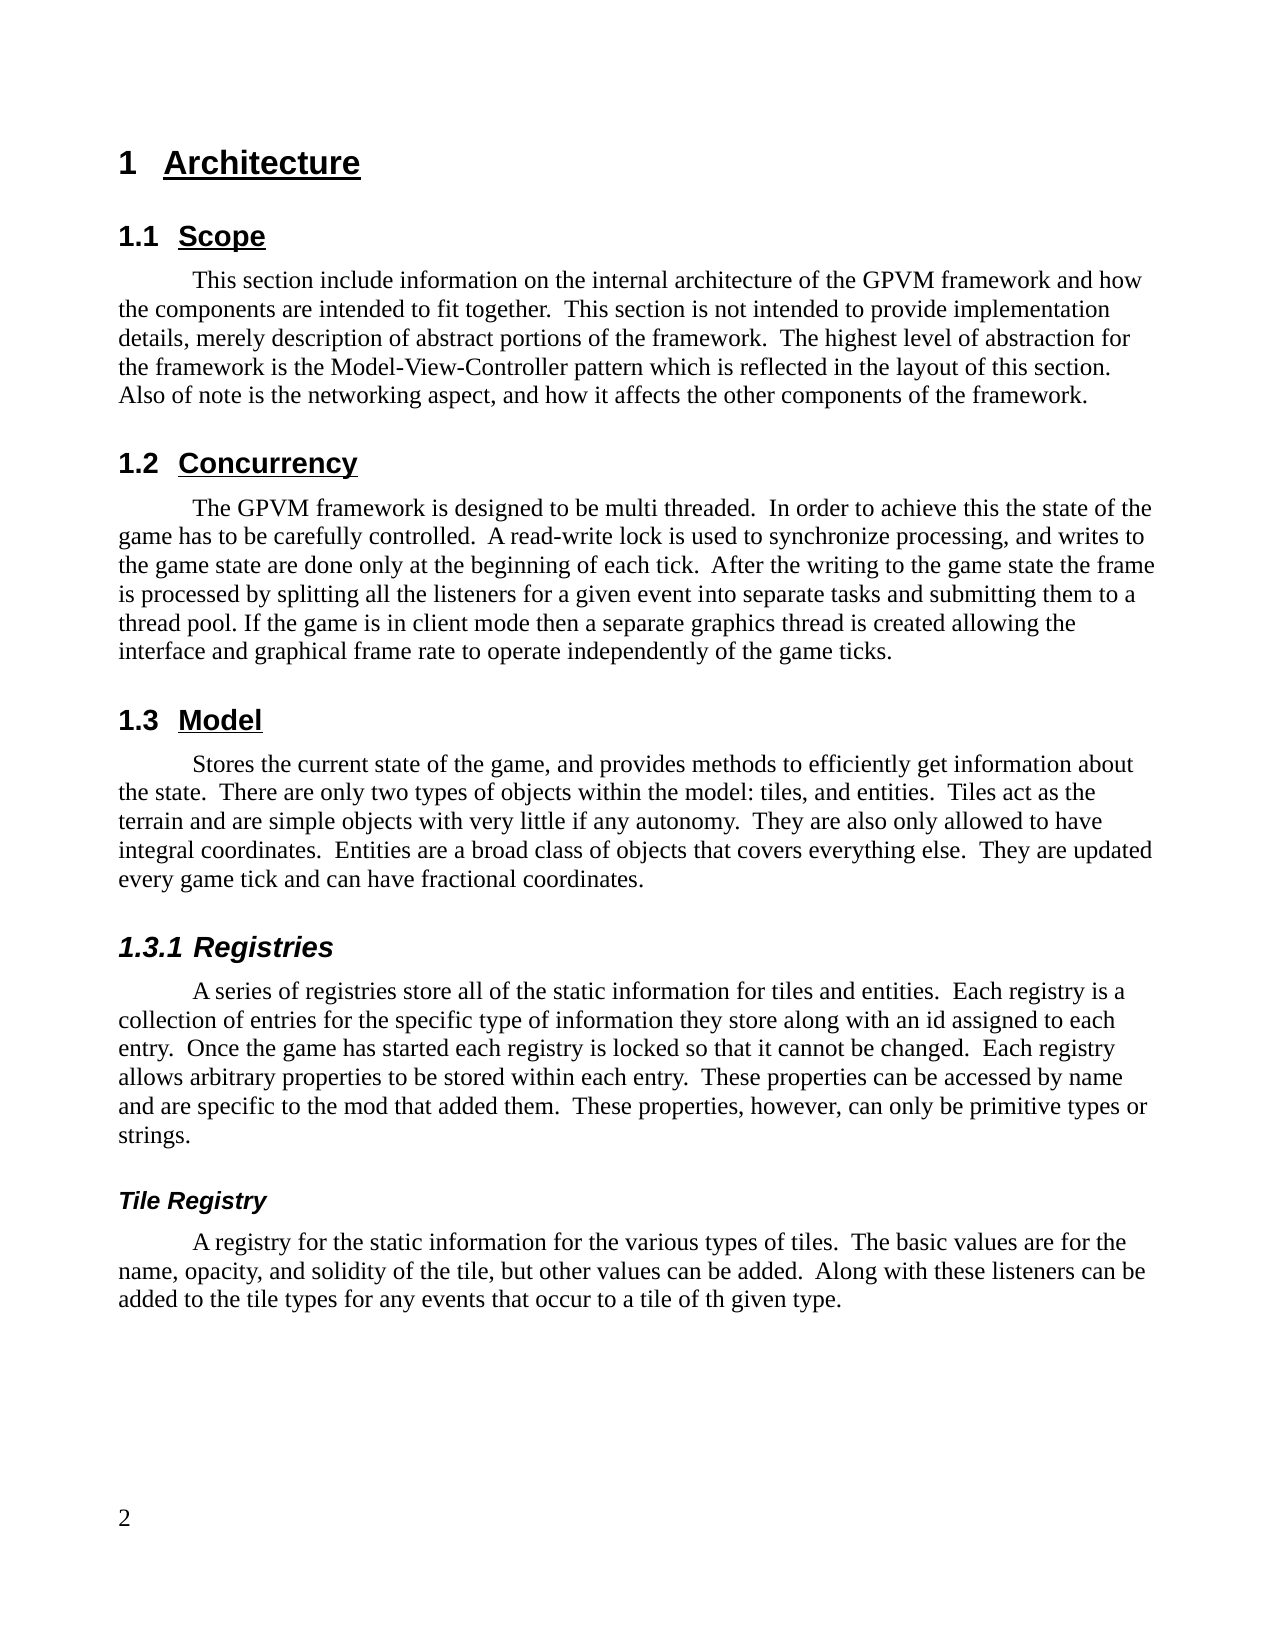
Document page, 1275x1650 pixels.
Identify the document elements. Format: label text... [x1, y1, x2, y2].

subtitle Tile Registry [118, 1186, 1157, 1214]
text A series of registries store all of the static information for tiles and entities. Each registry is a collection of entries for the specific type of information they store along with an id assigned to each entry. Once the game has started each registry is locked so that it cannot be changed. Each registry allows arbitrary properties to be stored within each entry. These properties can be accessed by name and are specific to the mod that added them. These properties, however, can only be primitive types or strings. [118, 976, 1157, 1148]
subtitle Concurrency [118, 447, 1157, 480]
subtitle Architecture [118, 143, 1157, 182]
subtitle Scope [118, 219, 1157, 253]
text This section include information on the internal architecture of the GPVM framework and how the components are intended to fit together. This section is not intended to provide implementation details, merely description of abstract portions of the framework. The highest level of abstraction for the framework is the Model-View-Controller pattern which is reflected in the layout of this section. Also of note is the networking aspect, and how it affects the other components of the framework. [118, 265, 1157, 409]
text Stores the current state of the game, and provides methods to efficiently get information about the state. There are only two types of objects within the model: tiles, and entities. Tiles act as the terrain and are simple objects with very little if any autonomy. They are also only allowed to have integral coordinates. Entities are a broad class of objects that covers everything else. They are updated every game tick and can have fractional coordinates. [118, 749, 1157, 892]
subtitle Registries [118, 930, 1157, 963]
text The GPVM framework is designed to be multi threaded. In order to achieve this the state of the game has to be carefully controlled. A read-write lock is used to synchronize processing, and writes to the game state are done only at the beginning of each tick. After the writing to the game state the frame is processed by splitting all the listeners for a given event into separate tasks and submitting them to a thread pool. If the game is in client mode then a separate graphics thread is created allowing the interface and graphical frame rate to operate independently of the game ticks. [118, 493, 1157, 665]
subtitle Model [118, 703, 1157, 736]
text A registry for the static information for the various types of tiles. The basic values are for the name, opacity, and solidity of the tile, but other values can be added. Along with these listeners can be added to the tile types for any events that occur to a tile of th given type. [118, 1227, 1157, 1313]
